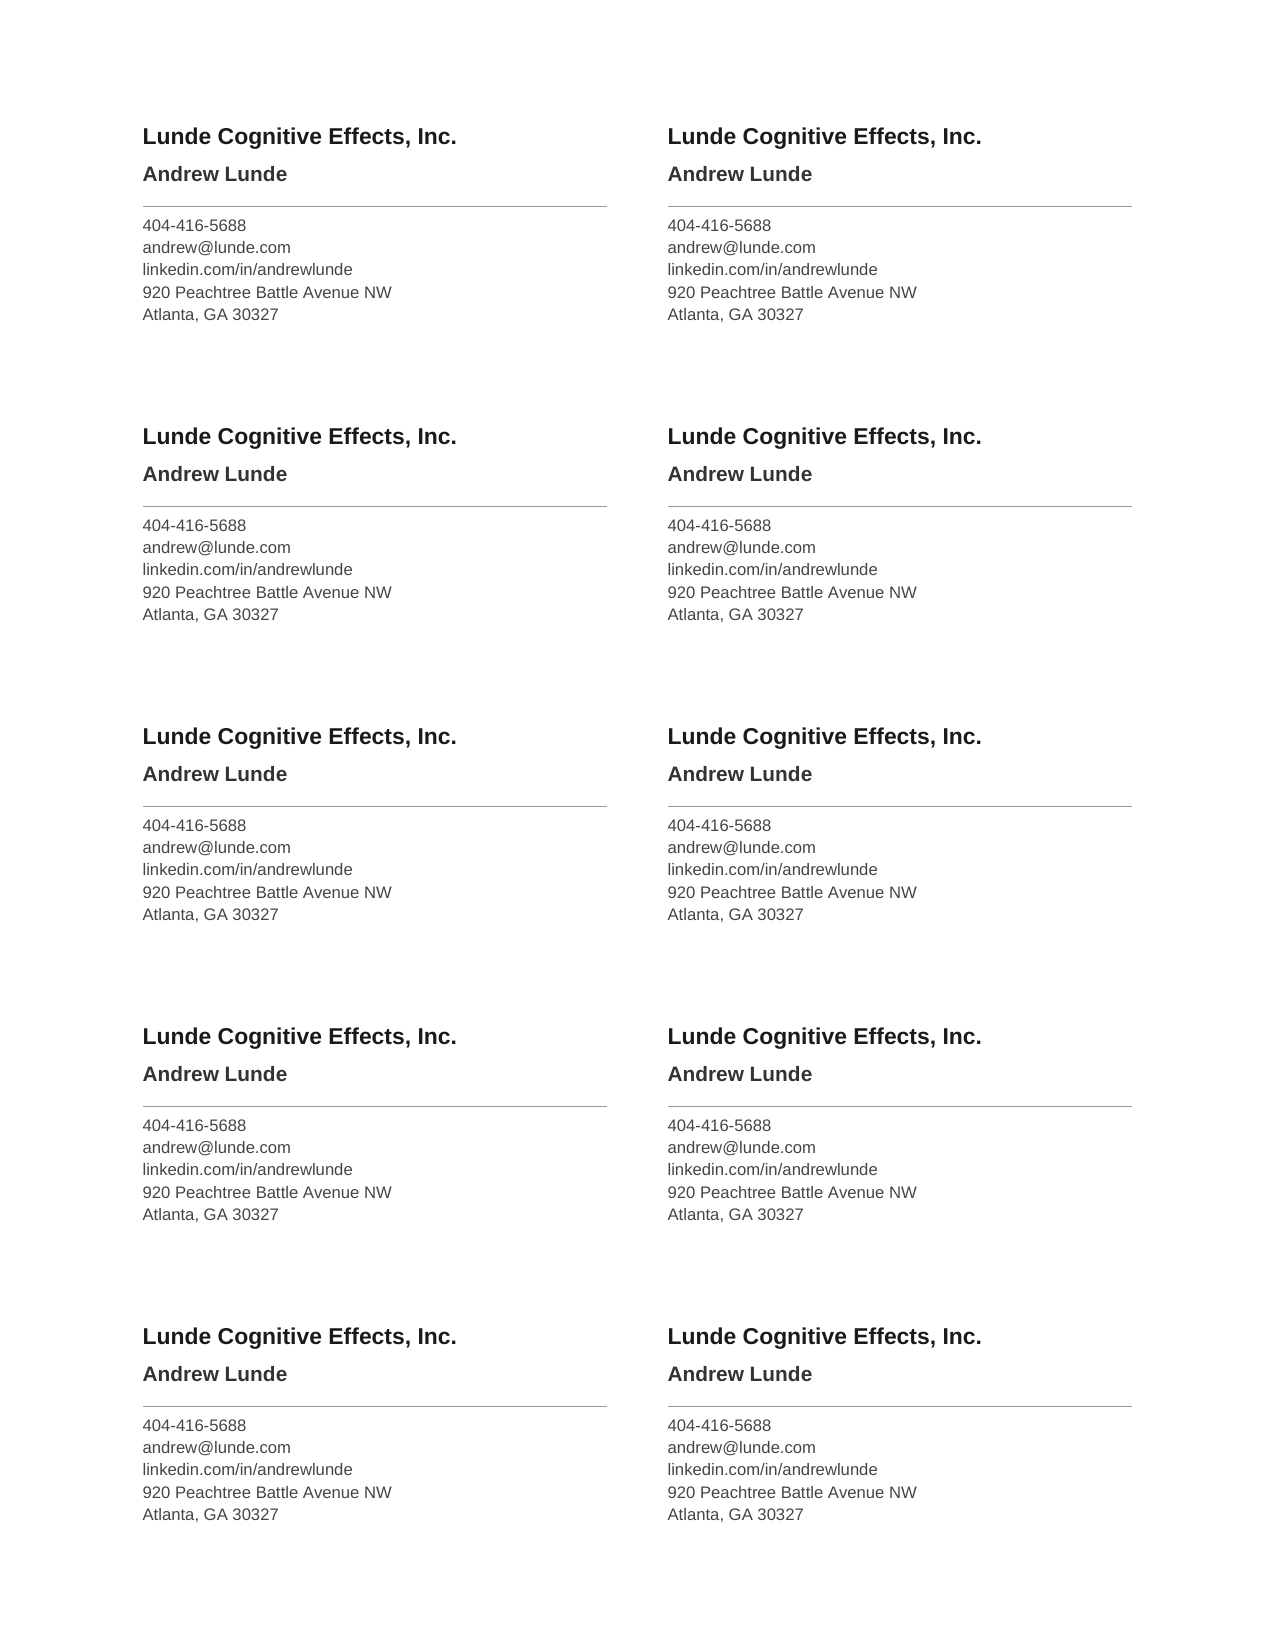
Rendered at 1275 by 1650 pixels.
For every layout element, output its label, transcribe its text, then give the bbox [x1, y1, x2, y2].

table_cell Lunde Cognitive Effects, Inc. Andrew Lunde 404-416-5688 andrew@lunde.com linkedin.com/in/andrewlunde 920 Peachtree Battle Avenue NW Atlanta, GA 30327 [638, 975, 1162, 1275]
table_header Lunde Cognitive Effects, Inc. Andrew Lunde 404-416-5688 andrew@lunde.com linkedin.com/in/andrewlunde 920 Peachtree Battle Avenue NW Atlanta, GA 30327 [638, 75, 1162, 375]
table_cell Lunde Cognitive Effects, Inc. Andrew Lunde 404-416-5688 andrew@lunde.com linkedin.com/in/andrewlunde 920 Peachtree Battle Avenue NW Atlanta, GA 30327 [113, 1275, 637, 1575]
table_cell Lunde Cognitive Effects, Inc. Andrew Lunde 404-416-5688 andrew@lunde.com linkedin.com/in/andrewlunde 920 Peachtree Battle Avenue NW Atlanta, GA 30327 [113, 375, 637, 675]
table_header Lunde Cognitive Effects, Inc. Andrew Lunde 404-416-5688 andrew@lunde.com linkedin.com/in/andrewlunde 920 Peachtree Battle Avenue NW Atlanta, GA 30327 [113, 75, 637, 375]
table_cell Lunde Cognitive Effects, Inc. Andrew Lunde 404-416-5688 andrew@lunde.com linkedin.com/in/andrewlunde 920 Peachtree Battle Avenue NW Atlanta, GA 30327 [638, 1275, 1162, 1575]
table_cell Lunde Cognitive Effects, Inc. Andrew Lunde 404-416-5688 andrew@lunde.com linkedin.com/in/andrewlunde 920 Peachtree Battle Avenue NW Atlanta, GA 30327 [638, 375, 1162, 675]
table_cell Lunde Cognitive Effects, Inc. Andrew Lunde 404-416-5688 andrew@lunde.com linkedin.com/in/andrewlunde 920 Peachtree Battle Avenue NW Atlanta, GA 30327 [113, 675, 637, 975]
table_cell Lunde Cognitive Effects, Inc. Andrew Lunde 404-416-5688 andrew@lunde.com linkedin.com/in/andrewlunde 920 Peachtree Battle Avenue NW Atlanta, GA 30327 [113, 975, 637, 1275]
table_cell Lunde Cognitive Effects, Inc. Andrew Lunde 404-416-5688 andrew@lunde.com linkedin.com/in/andrewlunde 920 Peachtree Battle Avenue NW Atlanta, GA 30327 [638, 675, 1162, 975]
